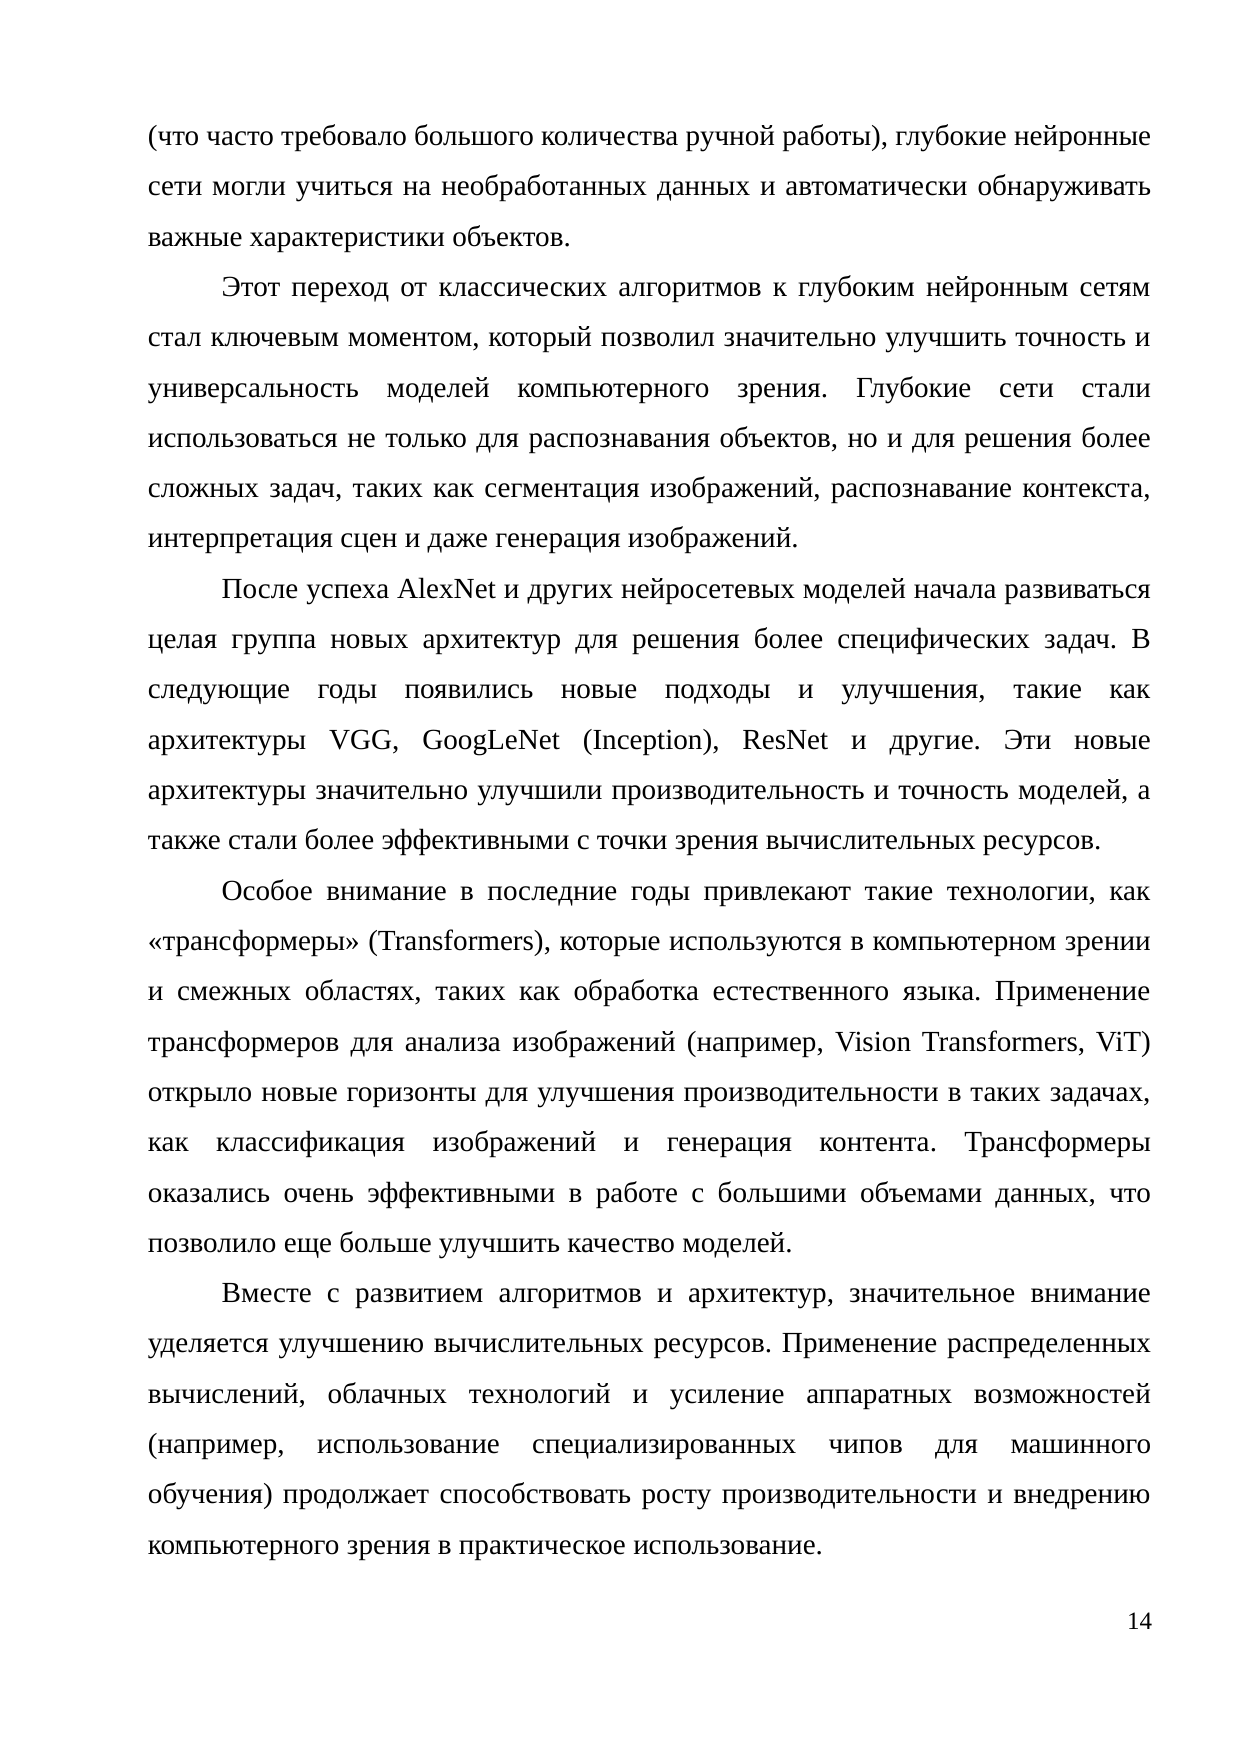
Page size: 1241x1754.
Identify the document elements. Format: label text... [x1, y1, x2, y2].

text (что часто требовало большого количества ручной работы), глубокие нейронные сети могли учиться на необработанных данных и автоматически обнаруживать важные характеристики объектов. [148, 118, 1152, 252]
text После успеха AlexNet и других нейросетевых моделей начала развиваться целая группа новых архитектур для решения более специфических задач. В следующие годы появились новые подходы и улучшения, такие как архитектуры VGG, GoogLeNet (Inception), ResNet и другие. Эти новые архитектуры значительно улучшили производительность и точность моделей, а также стали более эффективными с точки зрения вычислительных ресурсов. [148, 571, 1152, 856]
text Особое внимание в последние годы привлекают такие технологии, как «трансформеры» (Transformers), которые используются в компьютерном зрении и смежных областях, таких как обработка естественного языка. Применение трансформеров для анализа изображений (например, Vision Transformers, ViT) открыло новые горизонты для улучшения производительности в таких задачах, как классификация изображений и генерация контента. Трансформеры оказались очень эффективными в работе с большими объемами данных, что позволило еще больше улучшить качество моделей. [148, 873, 1152, 1258]
text Вместе с развитием алгоритмов и архитектур, значительное внимание уделяется улучшению вычислительных ресурсов. Применение распределенных вычислений, облачных технологий и усиление аппаратных возможностей (например, использование специализированных чипов для машинного обучения) продолжает способствовать росту производительности и внедрению компьютерного зрения в практическое использование. [148, 1275, 1152, 1560]
text Этот переход от классических алгоритмов к глубоким нейронным сетям стал ключевым моментом, который позволил значительно улучшить точность и универсальность моделей компьютерного зрения. Глубокие сети стали использоваться не только для распознавания объектов, но и для решения более сложных задач, таких как сегментация изображений, распознавание контекста, интерпретация сцен и даже генерация изображений. [148, 269, 1152, 554]
